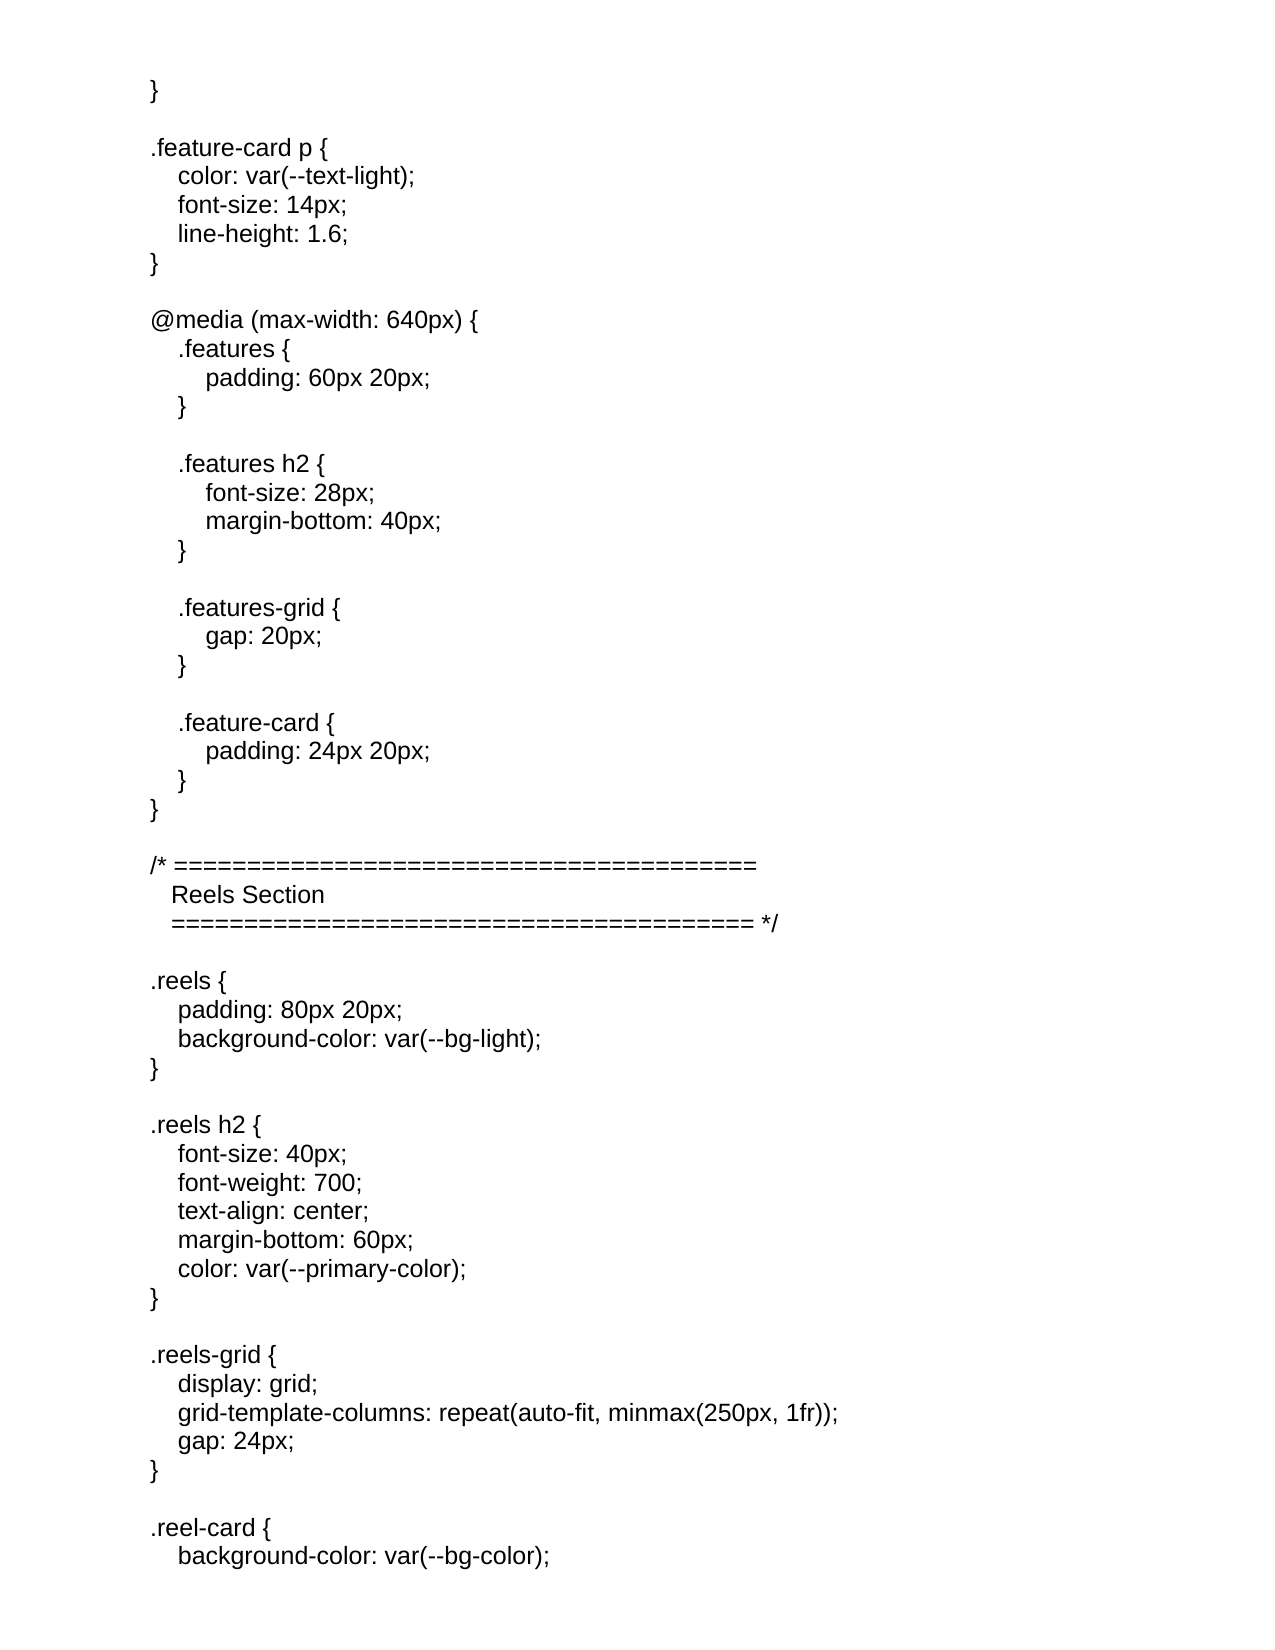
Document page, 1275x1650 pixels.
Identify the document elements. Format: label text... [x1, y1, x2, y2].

text font-size: 40px; [150, 1139, 1125, 1167]
text display: grid; [150, 1369, 1125, 1397]
text .reels h2 { [150, 1110, 1125, 1139]
text grid-template-columns: repeat(auto-fit, minmax(250px, 1fr)); [150, 1397, 1125, 1426]
text text-align: center; [150, 1196, 1125, 1225]
text } [150, 1455, 1125, 1484]
text ======================================== */ [150, 909, 1125, 937]
text } [150, 765, 1125, 794]
text padding: 24px 20px; [150, 736, 1125, 765]
text .feature-card { [150, 707, 1125, 736]
text .features-grid { [150, 592, 1125, 621]
text margin-bottom: 60px; [150, 1225, 1125, 1254]
text padding: 80px 20px; [150, 995, 1125, 1024]
text } [150, 247, 1125, 276]
text font-size: 14px; [150, 190, 1125, 219]
text } [150, 650, 1125, 679]
text @media (max-width: 640px) { [150, 305, 1125, 334]
text color: var(--primary-color); [150, 1254, 1125, 1282]
text background-color: var(--bg-light); [150, 1024, 1125, 1052]
text } [150, 794, 1125, 822]
text padding: 60px 20px; [150, 362, 1125, 391]
text } [150, 1282, 1125, 1311]
text margin-bottom: 40px; [150, 506, 1125, 535]
text } [150, 1052, 1125, 1081]
text } [150, 75, 1125, 104]
text .features h2 { [150, 449, 1125, 477]
text font-weight: 700; [150, 1167, 1125, 1196]
text color: var(--text-light); [150, 161, 1125, 190]
text .reels { [150, 966, 1125, 995]
text background-color: var(--bg-color); [150, 1541, 1125, 1570]
text .features { [150, 334, 1125, 362]
text gap: 24px; [150, 1426, 1125, 1455]
text font-size: 28px; [150, 477, 1125, 506]
text /* ======================================== [150, 851, 1125, 880]
text Reels Section [150, 880, 1125, 909]
text .feature-card p { [150, 132, 1125, 161]
text } [150, 391, 1125, 420]
text .reel-card { [150, 1512, 1125, 1541]
text line-height: 1.6; [150, 219, 1125, 247]
text .reels-grid { [150, 1340, 1125, 1369]
text } [150, 535, 1125, 564]
text gap: 20px; [150, 621, 1125, 650]
